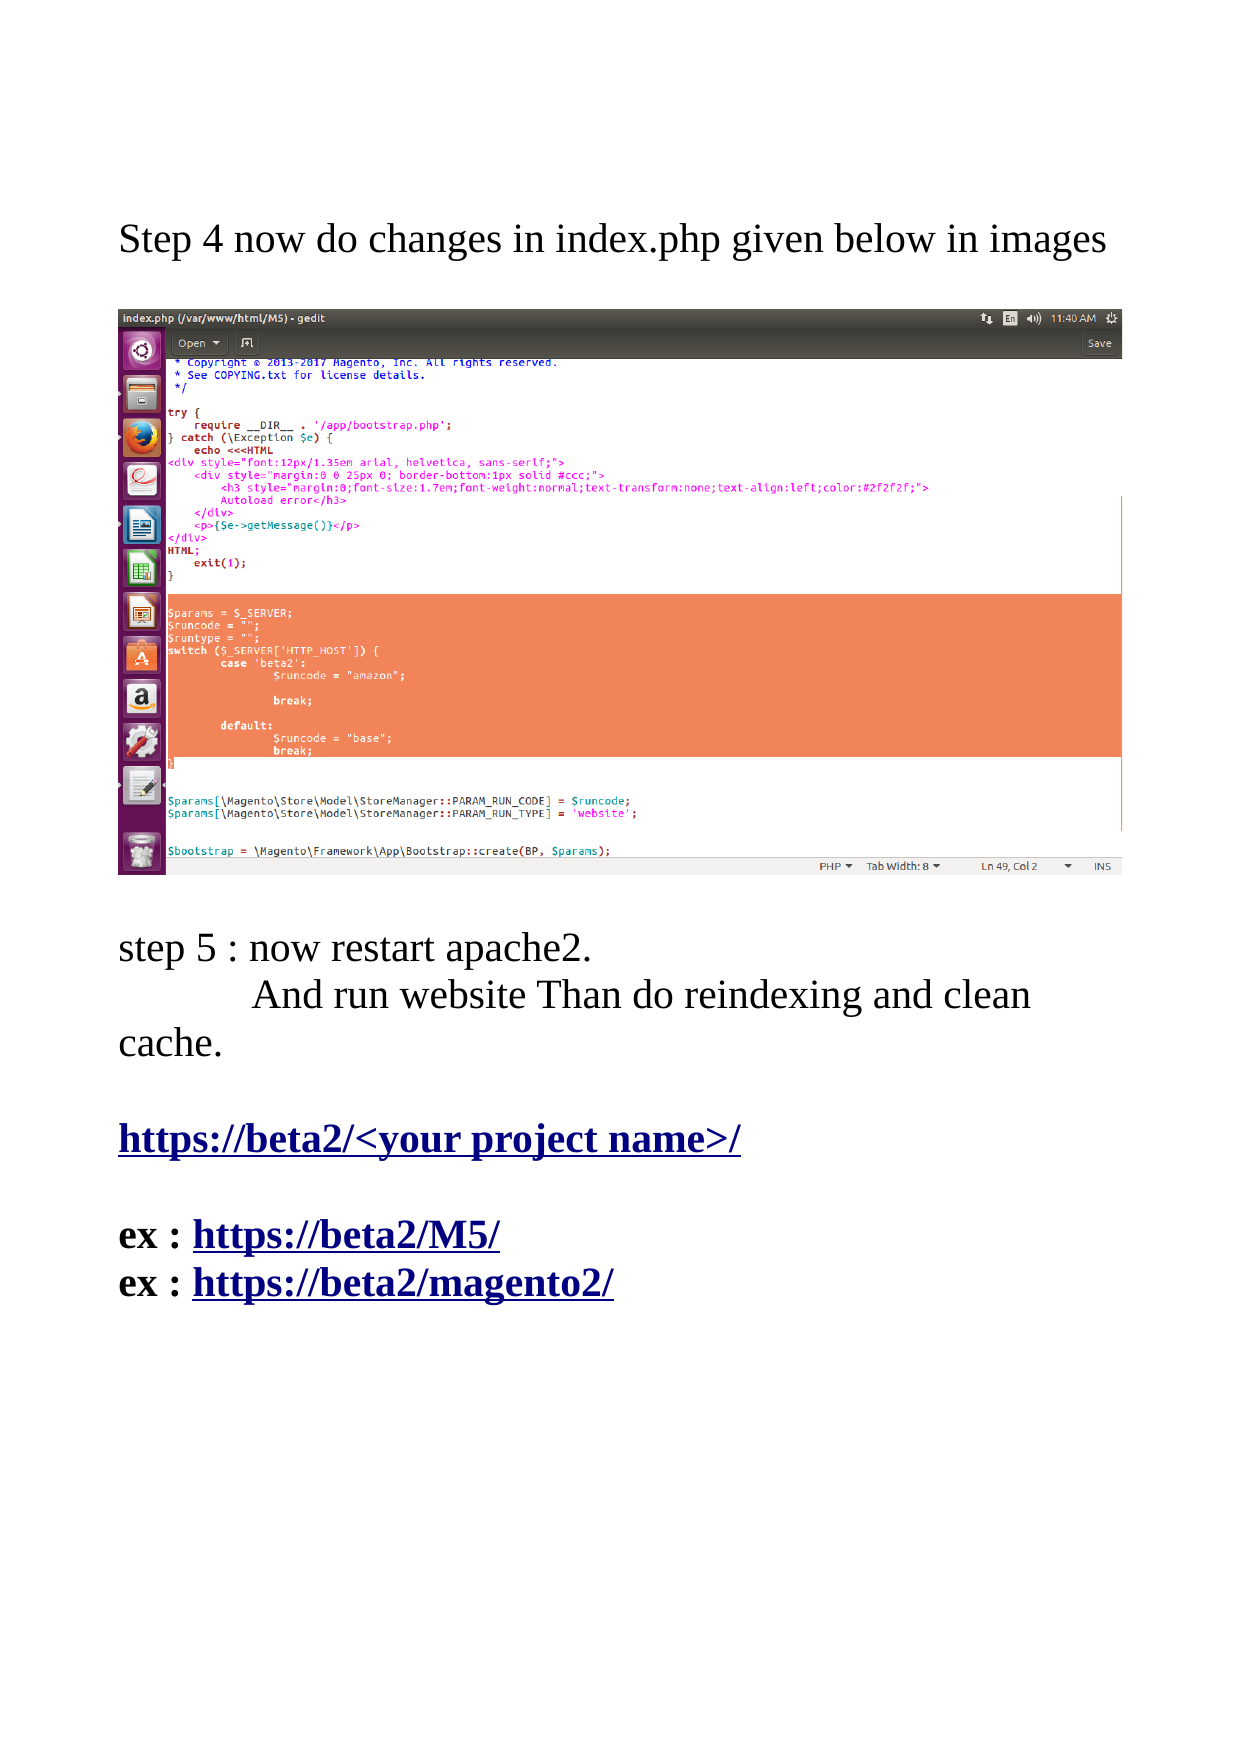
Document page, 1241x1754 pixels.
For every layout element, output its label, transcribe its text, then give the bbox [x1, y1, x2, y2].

picture [118, 309, 1123, 875]
text https://beta2/<your project name>/ [118, 1114, 1122, 1162]
text Step 4 now do changes in index.php given below in images [118, 214, 1122, 262]
text step 5 : now restart apache2. [118, 922, 1122, 970]
text ex : https://beta2/M5/ [118, 1209, 1122, 1257]
text And run website Than do reindexing and clean cache. [118, 970, 1122, 1066]
text ex : https://beta2/magento2/ [118, 1257, 1122, 1305]
